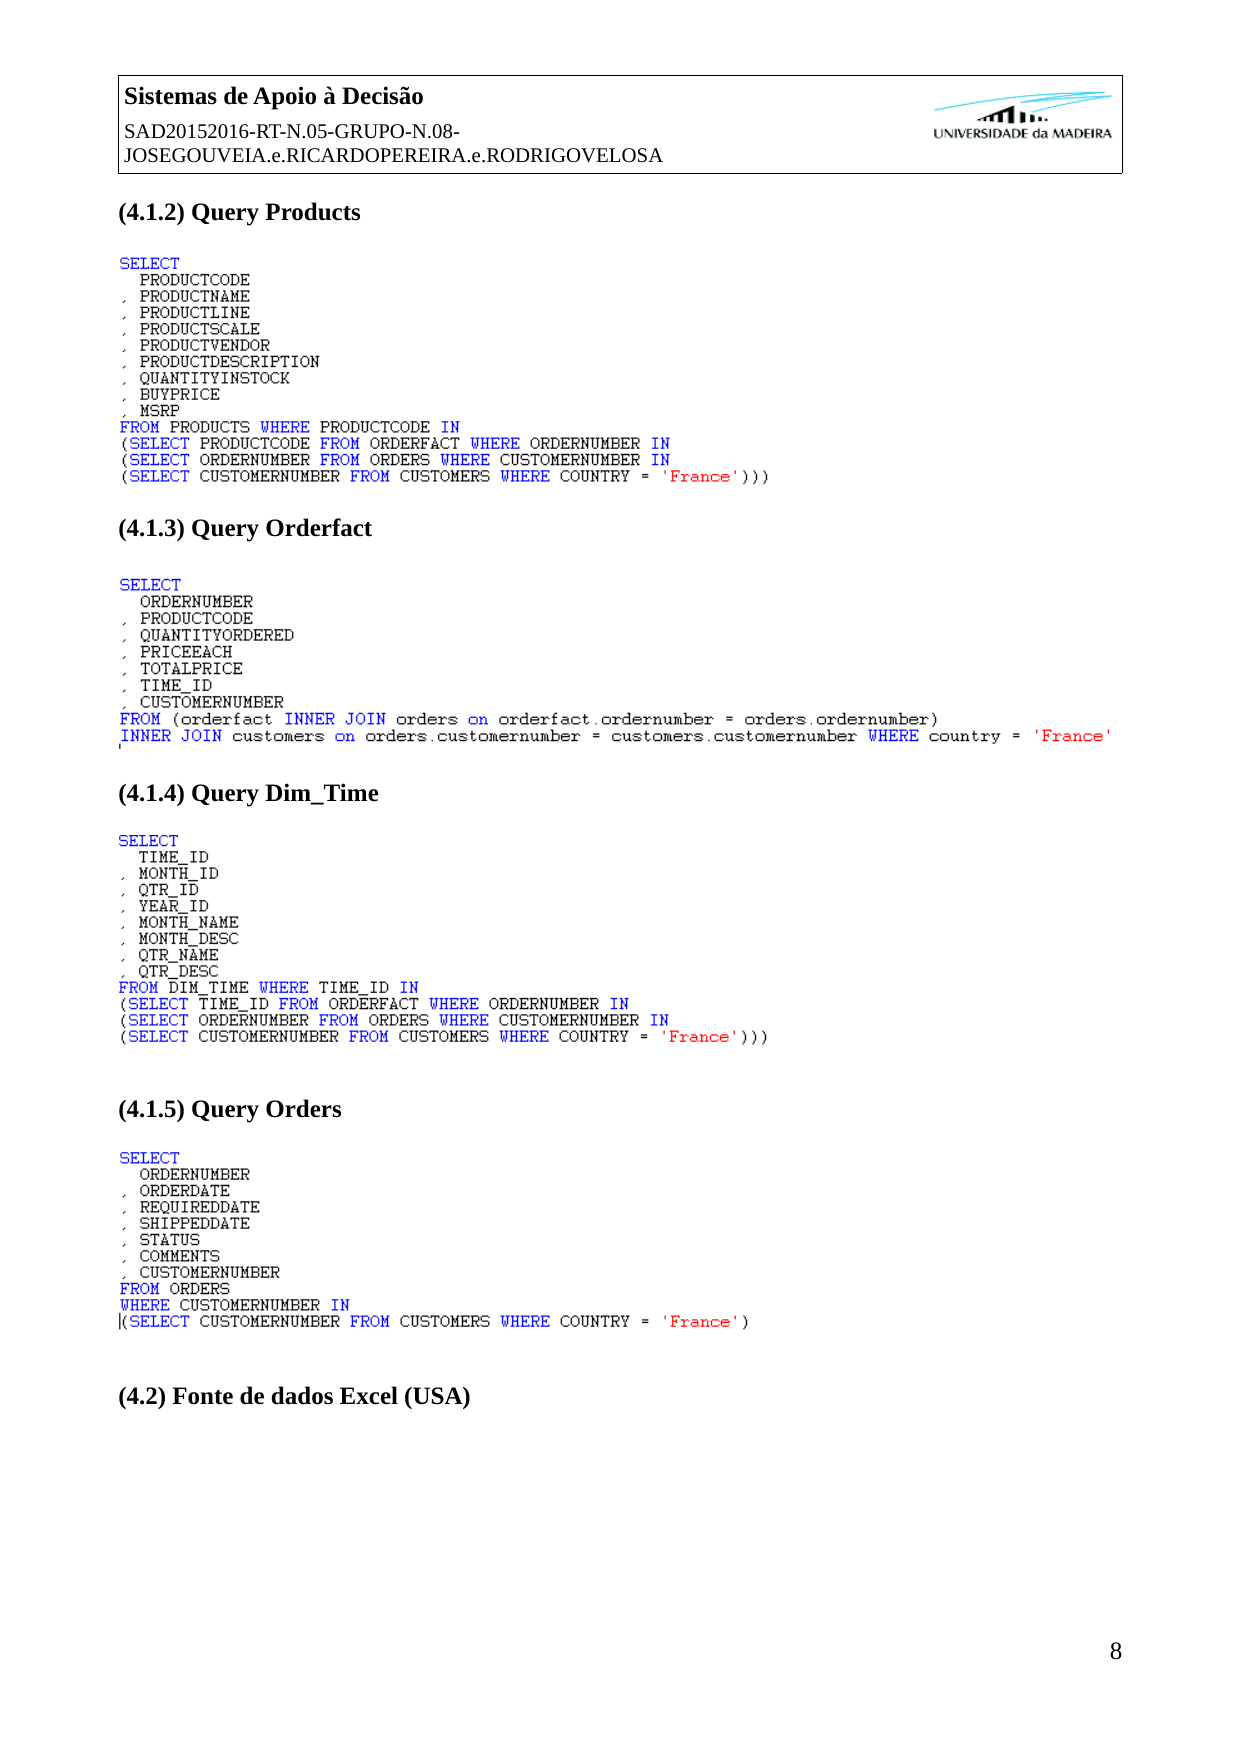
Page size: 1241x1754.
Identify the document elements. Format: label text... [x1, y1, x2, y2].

picture [118, 835, 770, 1052]
picture [118, 1151, 751, 1337]
text (4.2) Fonte de dados Excel (USA) [118, 1381, 1122, 1410]
picture [919, 80, 1120, 145]
text (4.1.5) Query Orders [118, 1094, 1122, 1123]
text (4.1.2) Query Products [118, 197, 1122, 226]
picture [118, 571, 1122, 749]
text (4.1.4) Query Dim_Time [118, 778, 1122, 806]
picture [118, 254, 781, 493]
text (4.1.3) Query Orderfact [118, 513, 1122, 542]
